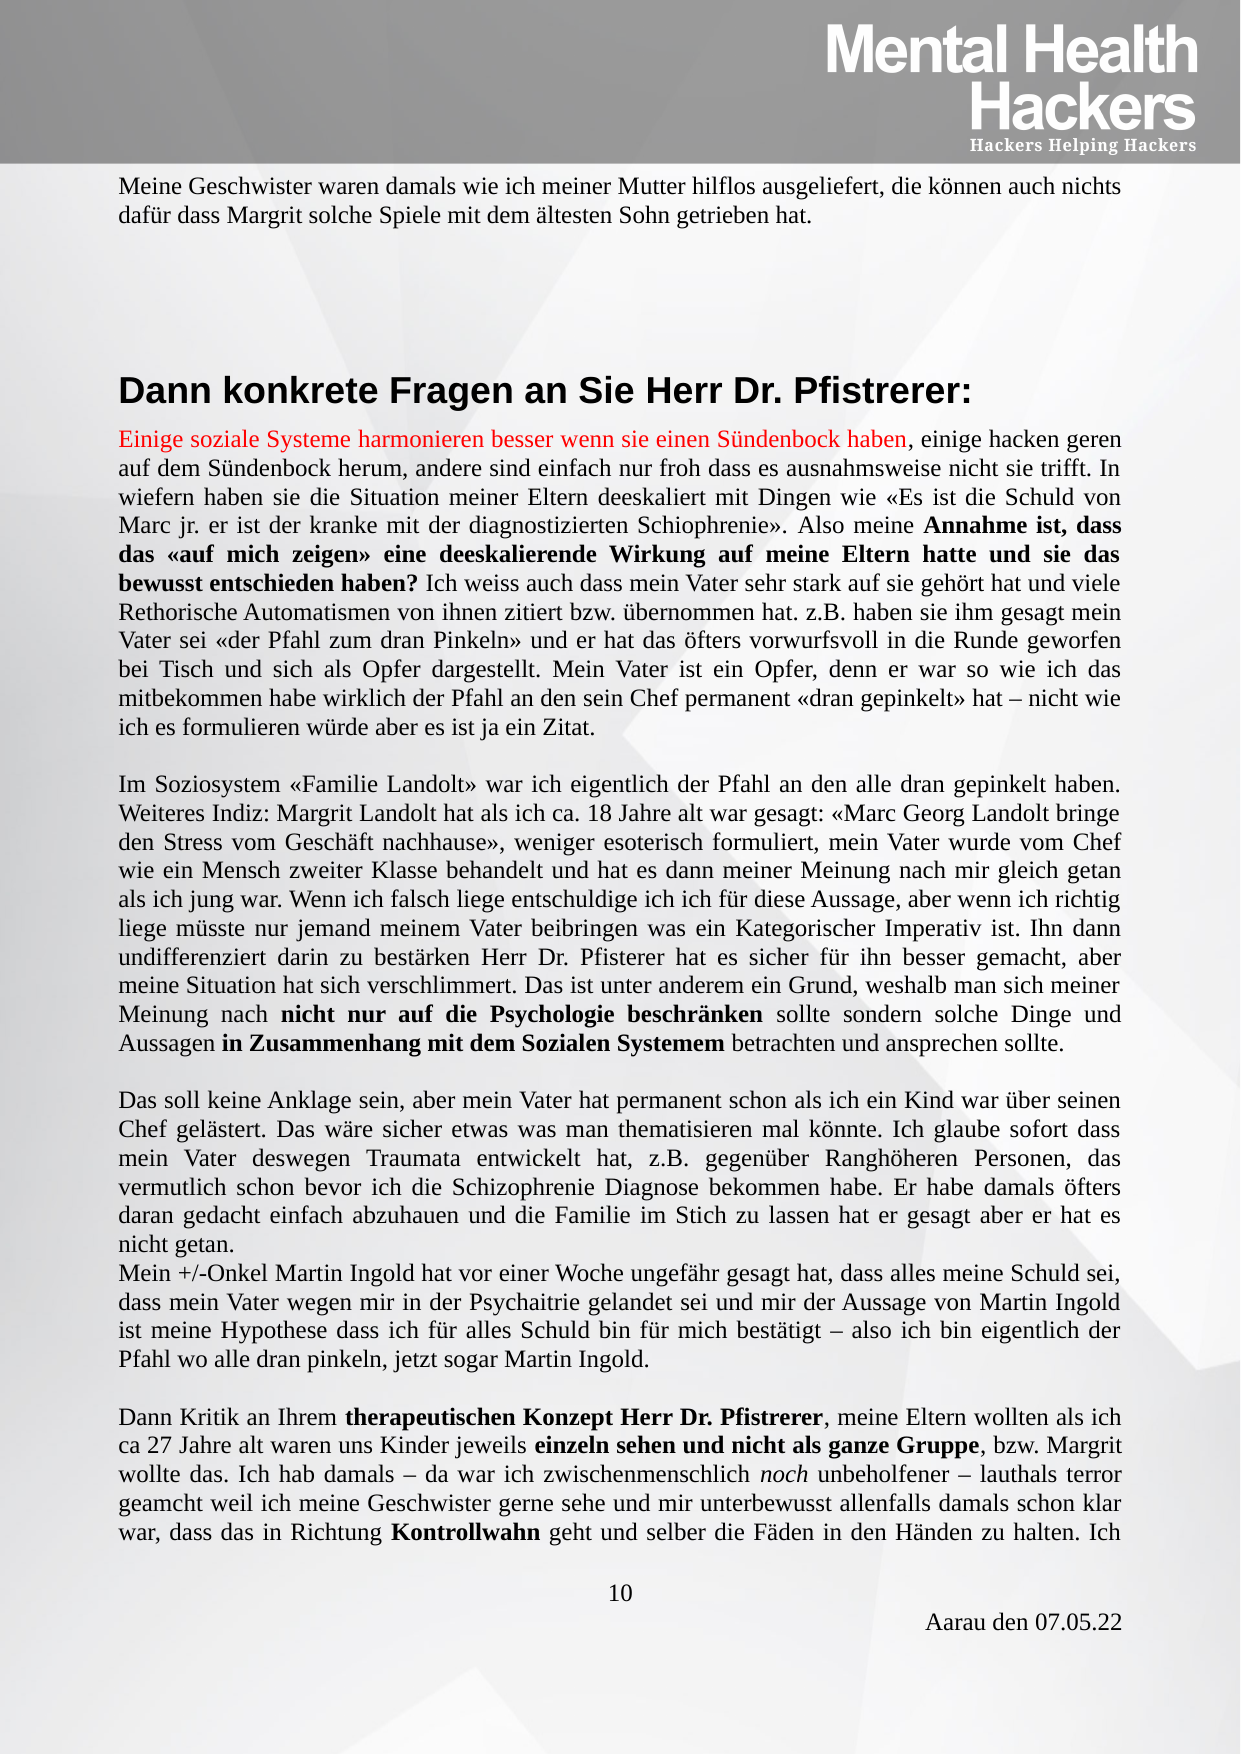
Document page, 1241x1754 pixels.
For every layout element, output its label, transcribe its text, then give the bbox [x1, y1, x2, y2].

text Im Soziosystem «Familie Landolt» war ich eigentlich der Pfahl an den alle dran gepinkelt haben. Weiteres Indiz: Margrit Landolt hat als ich ca. 18 Jahre alt war gesagt: «Marc Georg Landolt bringe den Stress vom Geschäft nachhause», weniger esoterisch formuliert, mein Vater wurde vom Chef wie ein Mensch zweiter Klasse behandelt und hat es dann meiner Meinung nach mir gleich getan als ich jung war. Wenn ich falsch liege entschuldige ich ich für diese Aussage, aber wenn ich richtig liege müsste nur jemand meinem Vater beibringen was ein Kategorischer Imperativ ist. Ihn dann undifferenziert darin zu bestärken Herr Dr. Pfisterer hat es sicher für ihn besser gemacht, aber meine Situation hat sich verschlimmert. Das ist unter anderem ein Grund, weshalb man sich meiner Meinung nach nicht nur auf die Psychologie beschränken sollte sondern solche Dinge und Aussagen in Zusammenhang mit dem Sozialen Systemem betrachten und ansprechen sollte. [118, 769, 1122, 1057]
text Meine Geschwister waren damals wie ich meiner Mutter hilflos ausgeliefert, die können auch nichts dafür dass Margrit solche Spiele mit dem ältesten Sohn getrieben hat. [118, 171, 1122, 229]
picture [0, 0, 1241, 1754]
subtitle Dann konkrete Fragen an Sie Herr Dr. Pfistrerer: [118, 369, 1122, 412]
text Dann Kritik an Ihrem therapeutischen Konzept Herr Dr. Pfistrerer, meine Eltern wollten als ich ca 27 Jahre alt waren uns Kinder jeweils einzeln sehen und nicht als ganze Gruppe, bzw. Margrit wollte das. Ich hab damals – da war ich zwischenmenschlich noch unbeholfener – lauthals terror geamcht weil ich meine Geschwister gerne sehe und mir unterbewusst allenfalls damals schon klar war, dass das in Richtung Kontrollwahn geht und selber die Fäden in den Händen zu halten. Ich [118, 1402, 1122, 1546]
text Einige soziale Systeme harmonieren besser wenn sie einen Sündenbock haben, einige hacken geren auf dem Sündenbock herum, andere sind einfach nur froh dass es ausnahmsweise nicht sie trifft. In wiefern haben sie die Situation meiner Eltern deeskaliert mit Dingen wie «Es ist die Schuld von Marc jr. er ist der kranke mit der diagnostizierten Schiophrenie». Also meine Annahme ist, dass das «auf mich zeigen» eine deeskalierende Wirkung auf meine Eltern hatte und sie das bewusst entschieden haben? Ich weiss auch dass mein Vater sehr stark auf sie gehört hat und viele Rethorische Automatismen von ihnen zitiert bzw. übernommen hat. z.B. haben sie ihm gesagt mein Vater sei «der Pfahl zum dran Pinkeln» und er hat das öfters vorwurfsvoll in die Runde geworfen bei Tisch und sich als Opfer dargestellt. Mein Vater ist ein Opfer, denn er war so wie ich das mitbekommen habe wirklich der Pfahl an den sein Chef permanent «dran gepinkelt» hat – nicht wie ich es formulieren würde aber es ist ja ein Zitat. [118, 424, 1122, 741]
text Das soll keine Anklage sein, aber mein Vater hat permanent schon als ich ein Kind war über seinen Chef gelästert. Das wäre sicher etwas was man thematisieren mal könnte. Ich glaube sofort dass mein Vater deswegen Traumata entwickelt hat, z.B. gegenüber Ranghöheren Personen, das vermutlich schon bevor ich die Schizophrenie Diagnose bekommen habe. Er habe damals öfters daran gedacht einfach abzuhauen und die Familie im Stich zu lassen hat er gesagt aber er hat es nicht getan. [118, 1086, 1122, 1258]
text Mein +/-Onkel Martin Ingold hat vor einer Woche ungefähr gesagt hat, dass alles meine Schuld sei, dass mein Vater wegen mir in der Psychaitrie gelandet sei und mir der Aussage von Martin Ingold ist meine Hypothese dass ich für alles Schuld bin für mich bestätigt – also ich bin eigentlich der Pfahl wo alle dran pinkeln, jetzt sogar Martin Ingold. [118, 1258, 1122, 1373]
